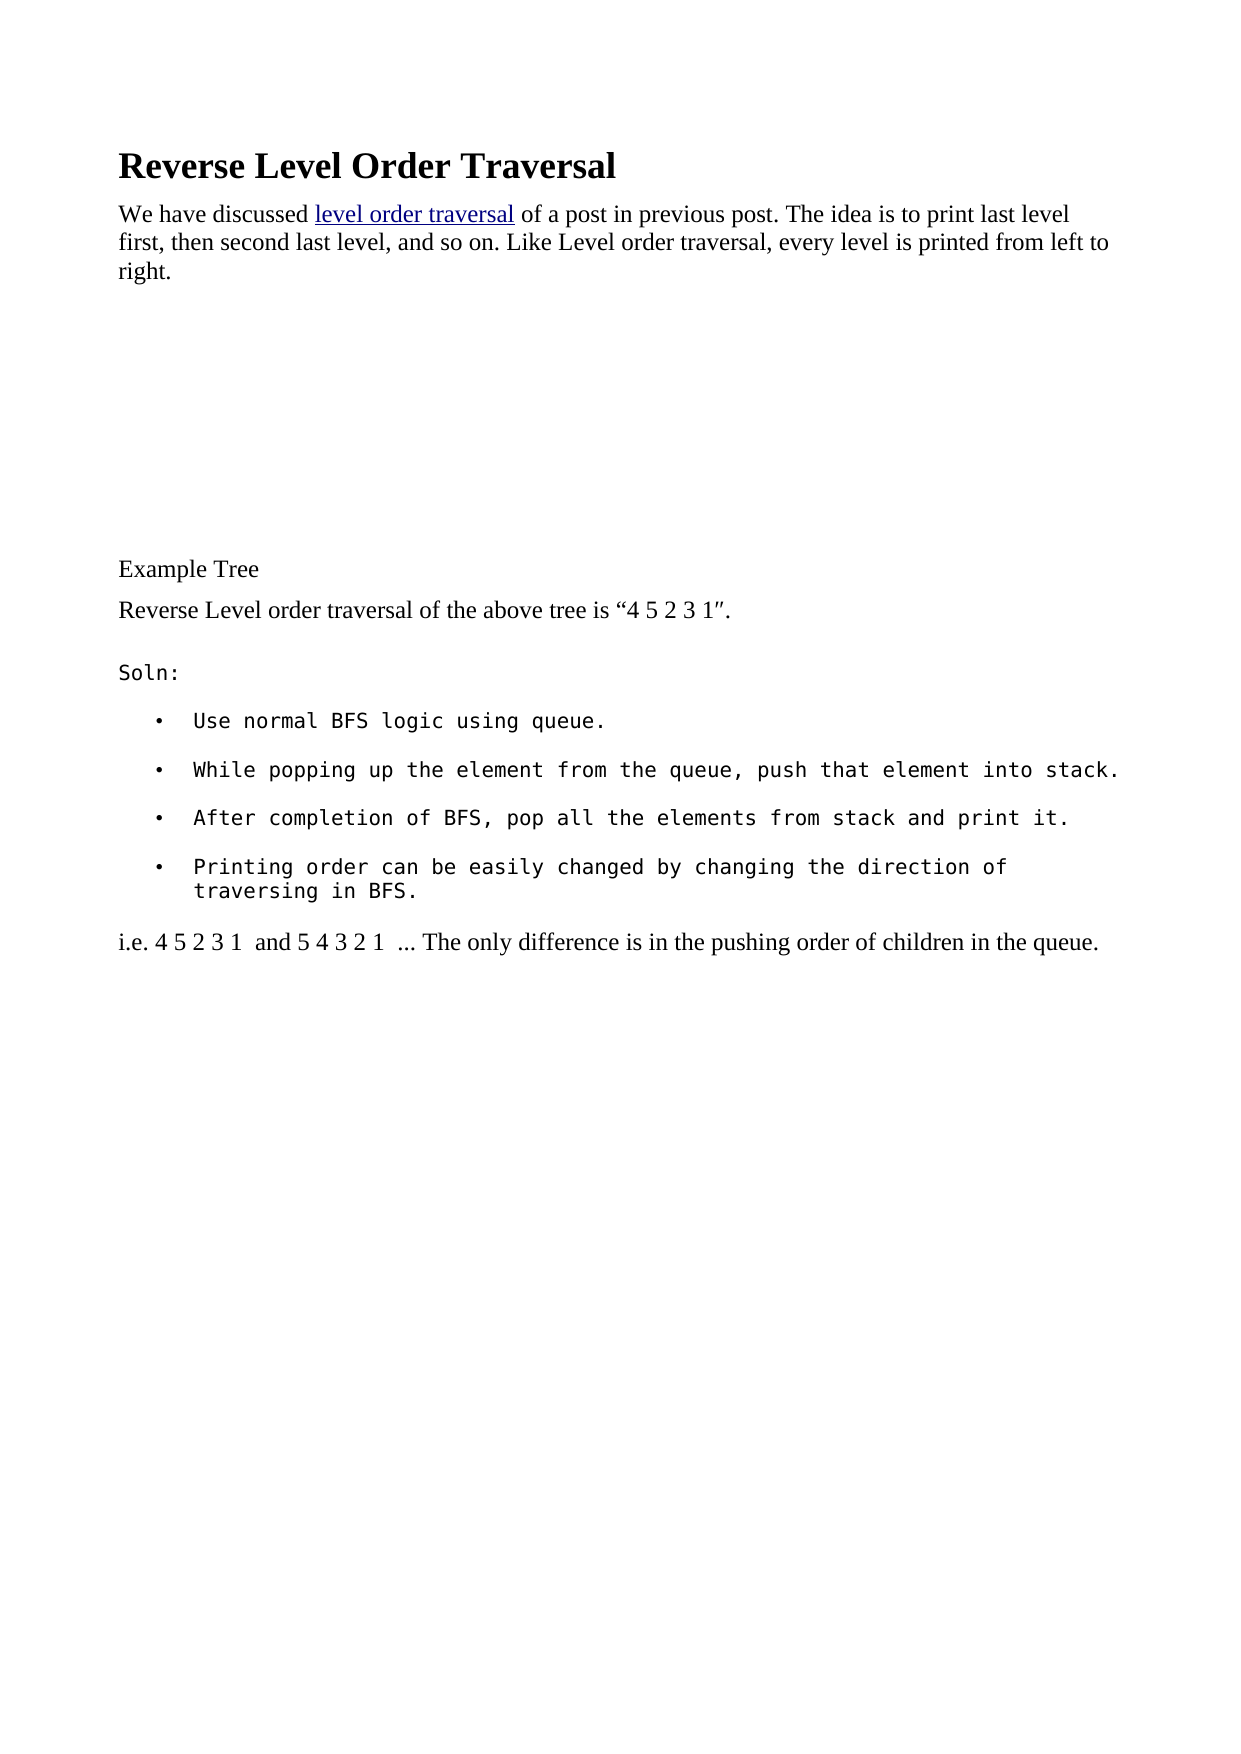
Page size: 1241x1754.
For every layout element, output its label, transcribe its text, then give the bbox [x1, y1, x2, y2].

list After completion of BFS, pop all the elements from stack and print it. [156, 806, 1122, 830]
list While popping up the element from the queue, push that element into stack. [156, 758, 1122, 782]
text Reverse Level order traversal of the above tree is “4 5 2 3 1″. [118, 595, 1122, 624]
text Soln: [118, 661, 1122, 685]
list Printing order can be easily changed by changing the direction of traversing in BFS. [156, 855, 1122, 903]
text Example Tree [118, 554, 1122, 582]
subtitle Reverse Level Order Traversal [118, 143, 1122, 186]
list Use normal BFS logic using queue. [156, 709, 1122, 733]
text i.e. 4 5 2 3 1 and 5 4 3 2 1 ... The only difference is in the pushing order of children in the queue. [118, 927, 1122, 956]
text We have discussed level order traversal of a post in previous post. The idea is to print last level first, then second last level, and so on. Like Level order traversal, every level is printed from left to right. [118, 199, 1122, 285]
